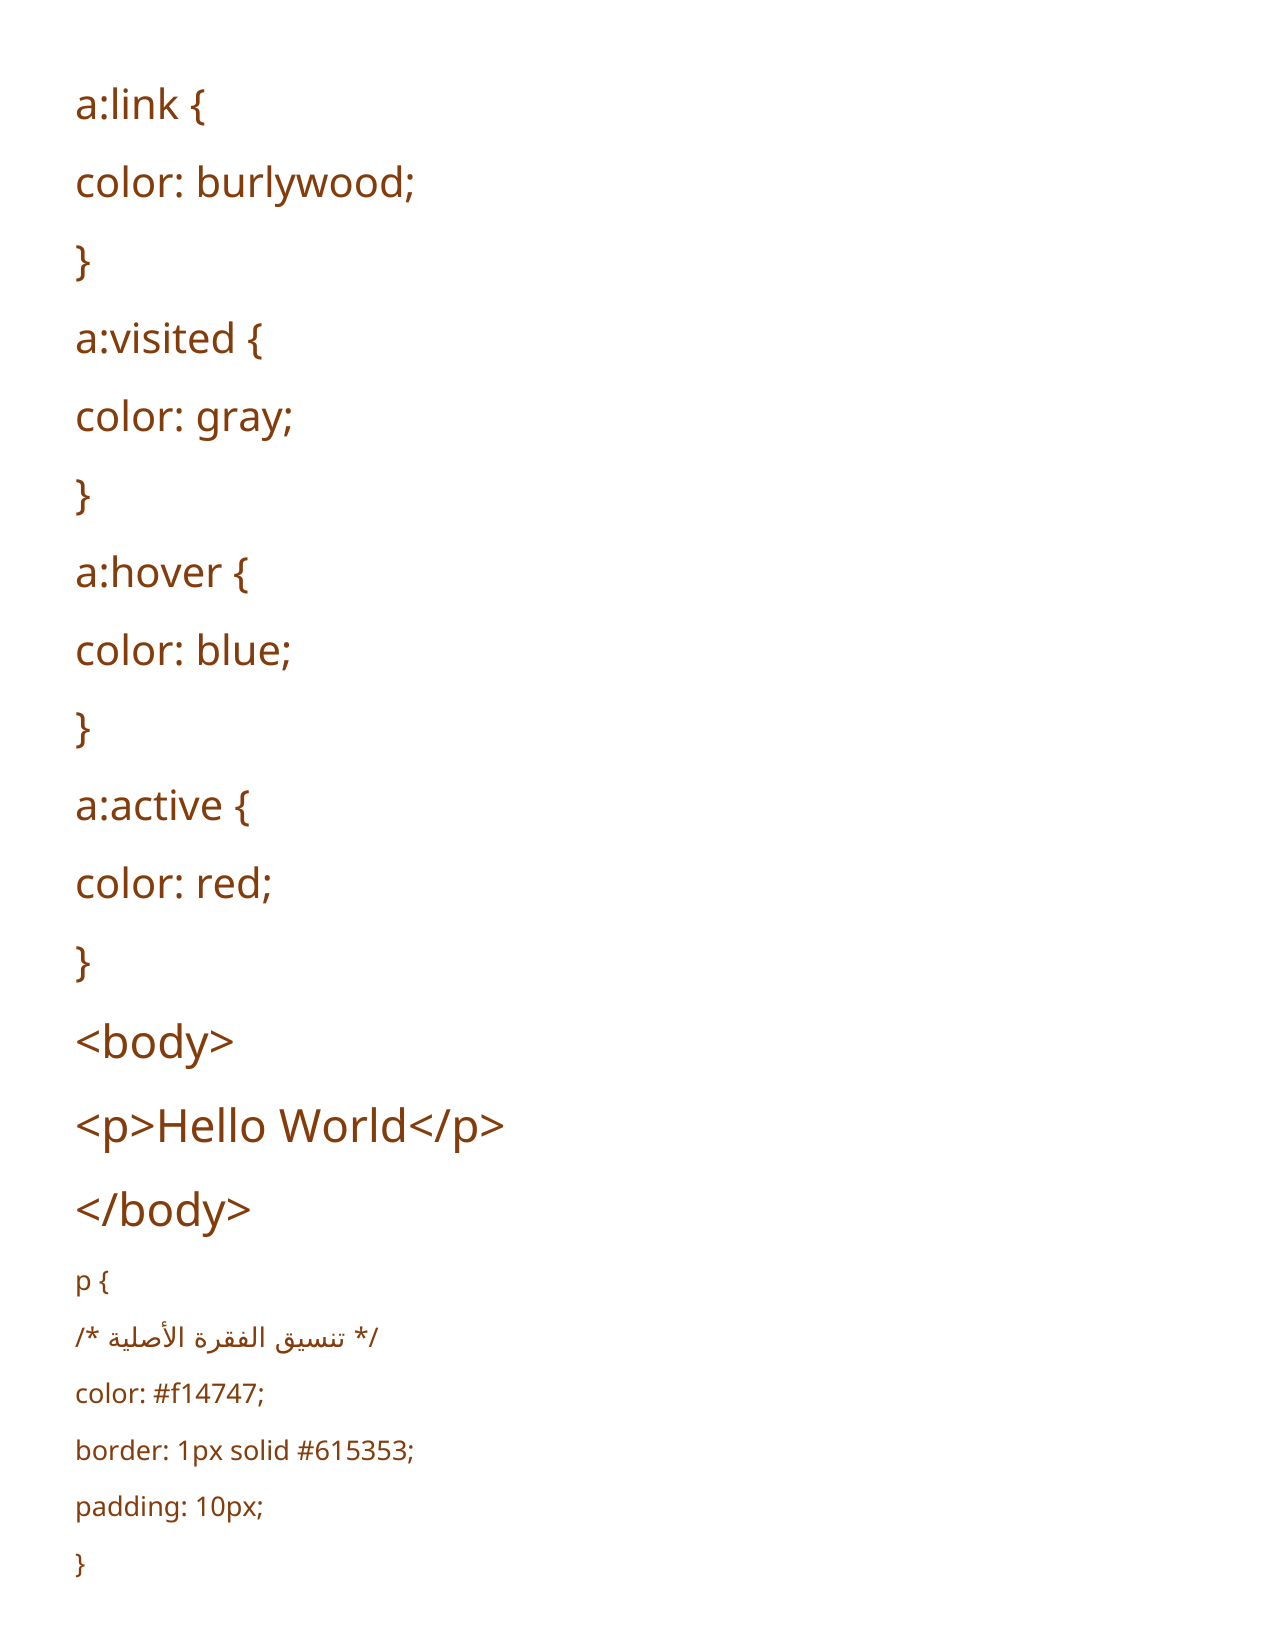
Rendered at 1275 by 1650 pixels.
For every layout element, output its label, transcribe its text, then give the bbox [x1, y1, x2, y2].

text } [75, 231, 1200, 288]
text <body> [75, 1010, 1200, 1072]
text color: burlywood; [75, 153, 1200, 210]
text a:link { [75, 75, 1200, 132]
text a:active { [75, 776, 1200, 833]
text } [75, 1544, 1200, 1581]
text a:hover { [75, 542, 1200, 599]
text } [75, 464, 1200, 521]
text /* تنسيق الفقرة الأصلية */ [75, 1318, 1200, 1355]
text p { [75, 1262, 1200, 1299]
text </body> [75, 1178, 1200, 1240]
text border: 1px solid #615353; [75, 1431, 1200, 1468]
text color: #f14747; [75, 1375, 1200, 1412]
text } [75, 698, 1200, 755]
text color: red; [75, 854, 1200, 911]
text color: blue; [75, 620, 1200, 677]
text a:visited { [75, 309, 1200, 366]
text } [75, 932, 1200, 989]
text color: gray; [75, 387, 1200, 443]
text <p>Hello World</p> [75, 1094, 1200, 1156]
text padding: 10px; [75, 1488, 1200, 1524]
